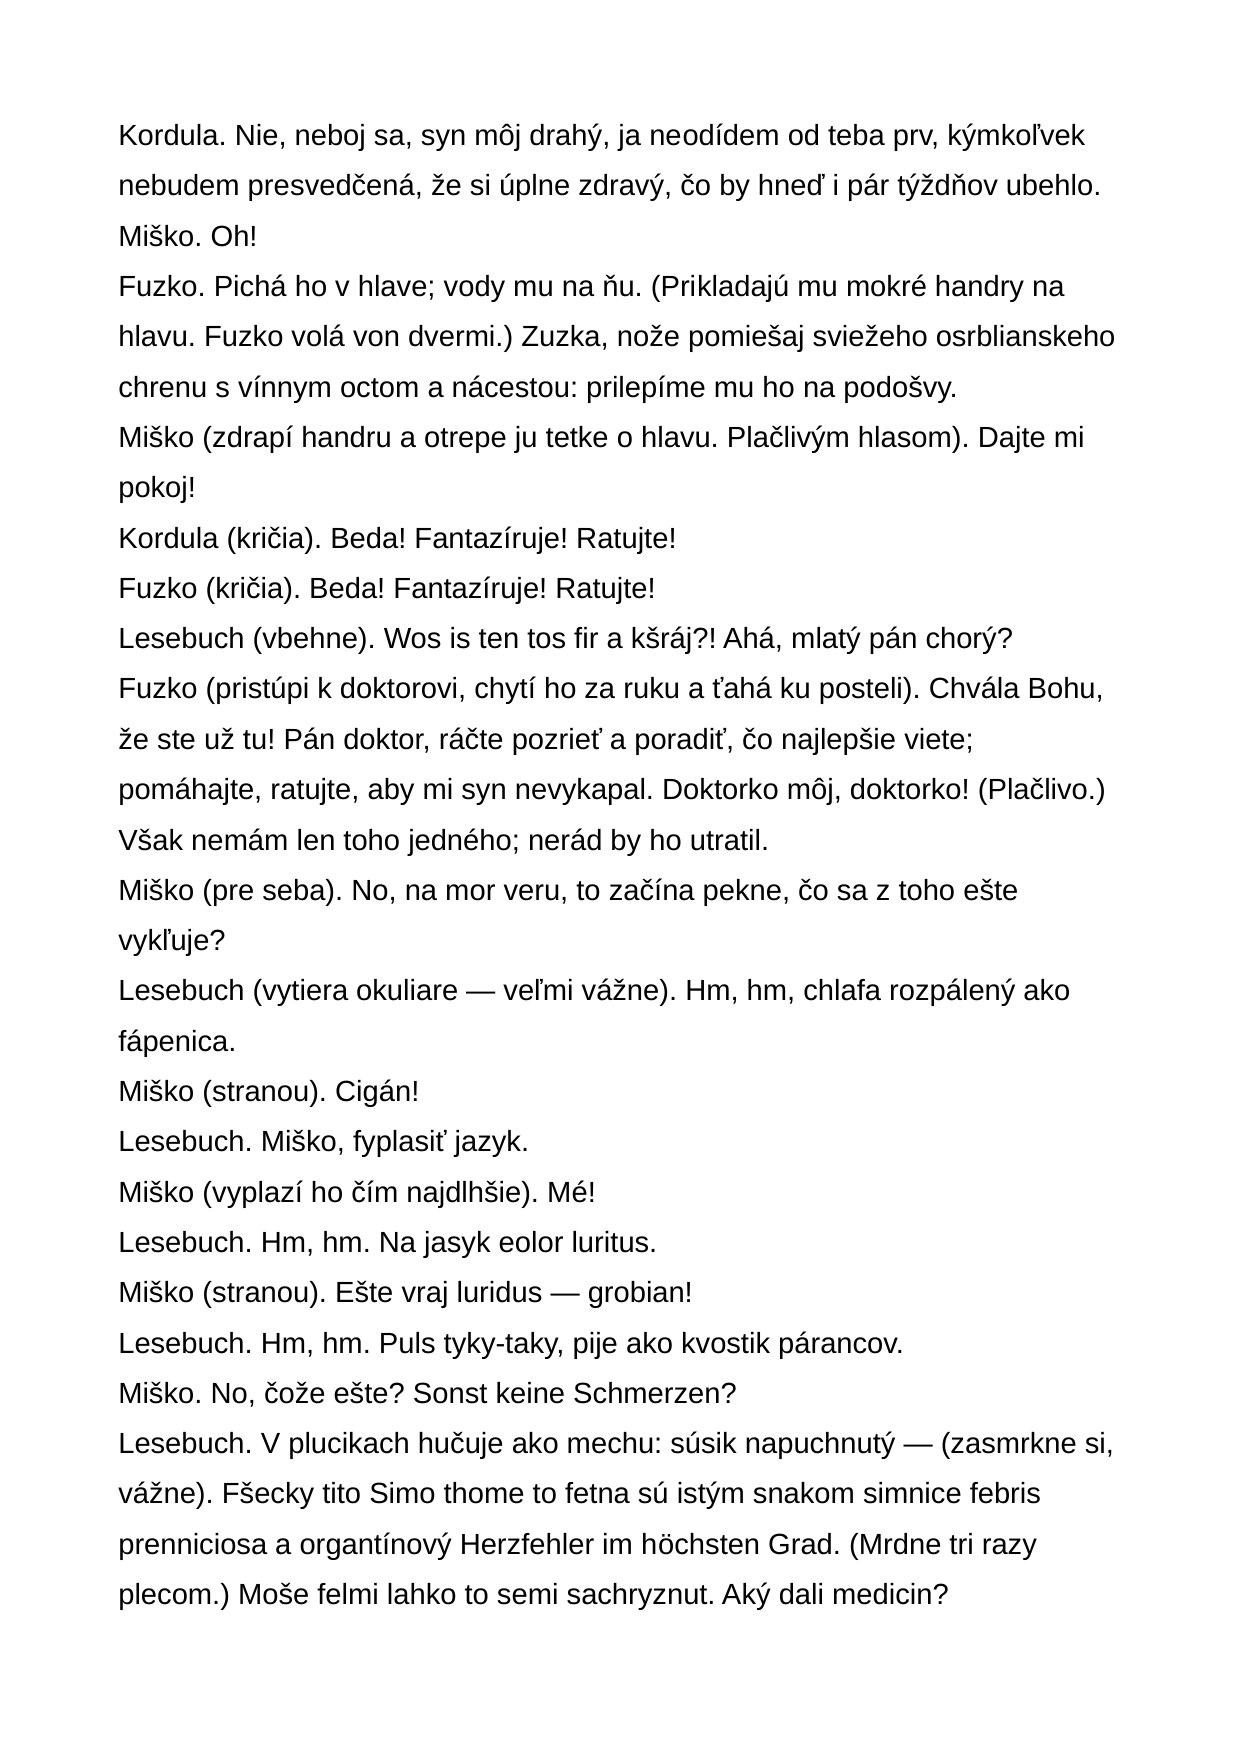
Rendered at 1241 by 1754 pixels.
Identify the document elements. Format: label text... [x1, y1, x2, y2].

text Kordula (kričia). Beda! Fantazíruje! Ratujte! [118, 521, 1122, 554]
text Lesebuch. Miško, fyplasiť jazyk. [118, 1124, 1122, 1158]
text Fuzko (kričia). Beda! Fantazíruje! Ratujte! [118, 571, 1122, 604]
text Miško. No, čože ešte? Sonst keine Schmerzen? [118, 1376, 1122, 1409]
text Miško. Oh! [118, 219, 1122, 252]
text Lesebuch (vbehne). Wos is ten tos fir a kšráj?! Ahá, mlatý pán chorý? [118, 621, 1122, 655]
text Lesebuch. Hm, hm. Na jasyk eolor luritus. [118, 1225, 1122, 1258]
text Miško (zdrapí handru a otrepe ju tetke o hlavu. Plačlivým hlasom). Dajte mi pokoj! [118, 420, 1122, 504]
text Lesebuch (vytiera okuliare — veľmi vážne). Hm, hm, chlafa rozpálený ako fápenica. [118, 973, 1122, 1057]
text Miško (vyplazí ho čím najdlhšie). Mé! [118, 1175, 1122, 1208]
text Kordula. Nie, neboj sa, syn môj drahý, ja ne­odídem od teba prv, kýmkoľvek nebudem pre­svedčená, že si úplne zdravý, čo by hneď i pár týždňov ubehlo. [118, 118, 1122, 202]
text Lesebuch. V plucikach hučuje ako mechu: súsik napuchnutý — (zasmrkne si, vážne). Fšecky tito Simo thome to fetna sú istým snakom simnice febris prenniciosa a organtínový Herzfehler im höchsten Grad. (Mrdne tri razy plecom.) Moše felmi lahko to semi sachryznut. Aký dali medicin? [118, 1426, 1122, 1611]
text Miško (stranou). Cigán! [118, 1074, 1122, 1108]
text Fuzko. Pichá ho v hlave; vody mu na ňu. (Pri­kladajú mu mokré handry na hlavu. Fuzko volá von dvermi.) Zuzka, nože pomiešaj sviežeho osrblianskeho chrenu s vínnym octom a nácestou: prilepíme mu ho na podošvy. [118, 269, 1122, 403]
text Miško (stranou). Ešte vraj luridus — grobian! [118, 1275, 1122, 1309]
text Fuzko (pristúpi k doktorovi, chytí ho za ruku a ťahá ku posteli). Chvála Bohu, že ste už tu! Pán doktor, ráčte pozrieť a poradiť, čo najlepšie viete; pomáhajte, ratujte, aby mi syn nevykapal. Doktorko môj, doktorko! (Plačlivo.) Však ne­mám len toho jedného; nerád by ho utratil. [118, 672, 1122, 856]
text Miško (pre seba). No, na mor veru, to začína pekne, čo sa z toho ešte vykľuje? [118, 873, 1122, 957]
text Lesebuch. Hm, hm. Puls tyky-taky, pije ako kvostik párancov. [118, 1326, 1122, 1359]
